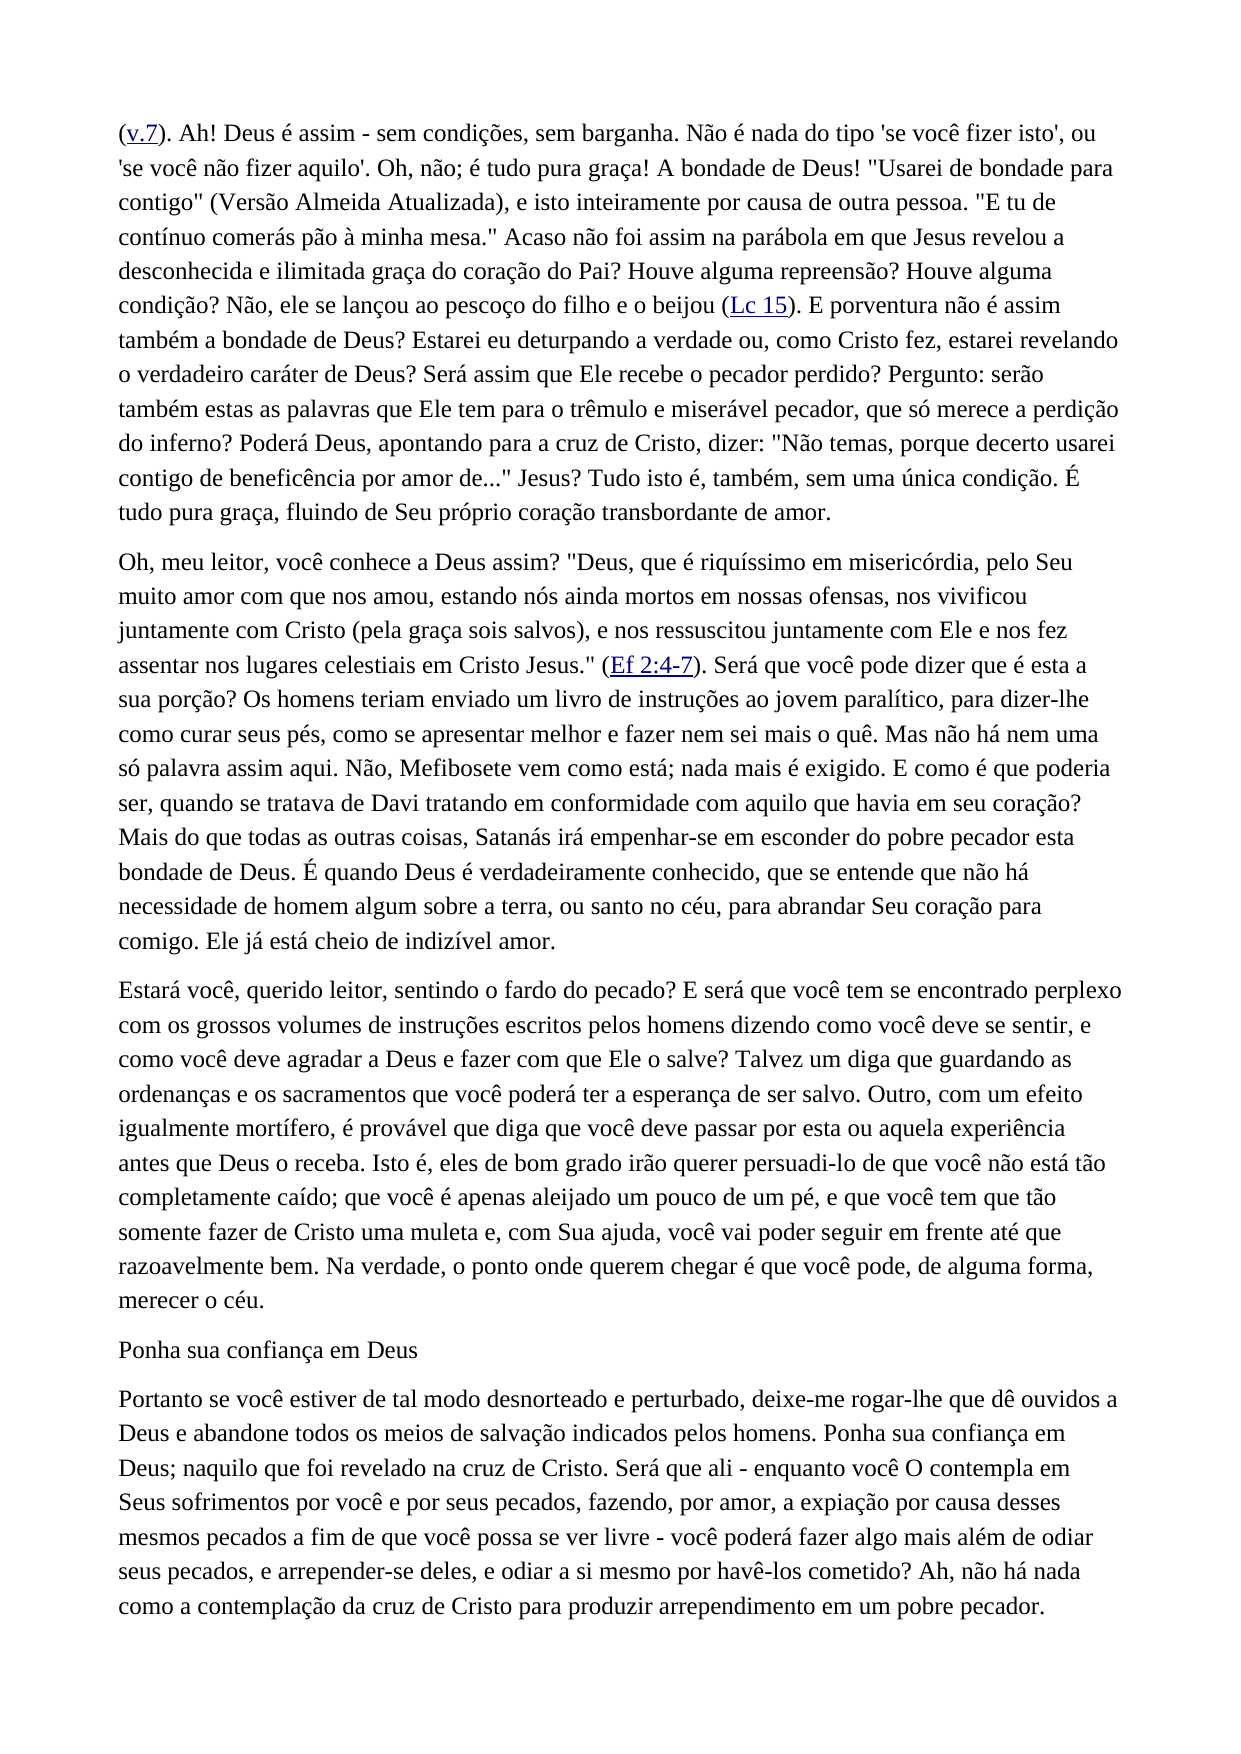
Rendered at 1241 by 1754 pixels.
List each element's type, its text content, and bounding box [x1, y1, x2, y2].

text Ponha sua confiança em Deus [118, 1335, 1122, 1363]
text Estará você, querido leitor, sentindo o fardo do pecado? E será que você tem se encontrado perplexo com os grossos volumes de instruções escritos pelos homens dizendo como você deve se sentir, e como você deve agradar a Deus e fazer com que Ele o salve? Talvez um diga que guardando as ordenanças e os sacramentos que você poderá ter a esperança de ser salvo. Outro, com um efeito igualmente mortífero, é provável que diga que você deve passar por esta ou aquela experiência antes que Deus o receba. Isto é, eles de bom grado irão querer persuadi-lo de que você não está tão completamente caído; que você é apenas aleijado um pouco de um pé, e que você tem que tão somente fazer de Cristo uma muleta e, com Sua ajuda, você vai poder seguir em frente até que razoavelmente bem. Na verdade, o ponto onde querem chegar é que você pode, de alguma forma, merecer o céu. [118, 975, 1122, 1314]
text Portanto se você estiver de tal modo desnorteado e perturbado, deixe-me rogar-lhe que dê ouvidos a Deus e abandone todos os meios de salvação indicados pelos homens. Ponha sua confiança em Deus; naquilo que foi revelado na cruz de Cristo. Será que ali - enquanto você O contempla em Seus sofrimentos por você e por seus pecados, fazendo, por amor, a expiação por causa desses mesmos pecados a fim de que você possa se ver livre - você poderá fazer algo mais além de odiar seus pecados, e arrepender-se deles, e odiar a si mesmo por havê-los cometido? Ah, não há nada como a contemplação da cruz de Cristo para produzir arrependimento em um pobre pecador. [118, 1384, 1122, 1620]
text (v.7). Ah! Deus é assim - sem condições, sem barganha. Não é nada do tipo 'se você fizer isto', ou 'se você não fizer aquilo'. Oh, não; é tudo pura graça! A bondade de Deus! "Usarei de bondade para contigo" (Versão Almeida Atualizada), e isto inteiramente por causa de outra pessoa. "E tu de contínuo comerás pão à minha mesa." Acaso não foi assim na parábola em que Jesus revelou a desconhecida e ilimitada graça do coração do Pai? Houve alguma repreensão? Houve alguma condição? Não, ele se lançou ao pescoço do filho e o beijou (Lc 15). E porventura não é assim também a bondade de Deus? Estarei eu deturpando a verdade ou, como Cristo fez, estarei revelando o verdadeiro caráter de Deus? Será assim que Ele recebe o pecador perdido? Pergunto: serão também estas as palavras que Ele tem para o trêmulo e miserável pecador, que só merece a perdição do inferno? Poderá Deus, apontando para a cruz de Cristo, dizer: "Não temas, porque decerto usarei contigo de beneficência por amor de..." Jesus? Tudo isto é, também, sem uma única condição. É tudo pura graça, fluindo de Seu próprio coração transbordante de amor. [118, 118, 1122, 526]
text Oh, meu leitor, você conhece a Deus assim? "Deus, que é riquíssimo em misericórdia, pelo Seu muito amor com que nos amou, estando nós ainda mortos em nossas ofensas, nos vivificou juntamente com Cristo (pela graça sois salvos), e nos ressuscitou juntamente com Ele e nos fez assentar nos lugares celestiais em Cristo Jesus." (Ef 2:4-7). Será que você pode dizer que é esta a sua porção? Os homens teriam enviado um livro de instruções ao jovem paralítico, para dizer-lhe como curar seus pés, como se apresentar melhor e fazer nem sei mais o quê. Mas não há nem uma só palavra assim aqui. Não, Mefibosete vem como está; nada mais é exigido. E como é que poderia ser, quando se tratava de Davi tratando em conformidade com aquilo que havia em seu coração? Mais do que todas as outras coisas, Satanás irá empenhar-se em esconder do pobre pecador esta bondade de Deus. É quando Deus é verdadeiramente conhecido, que se entende que não há necessidade de homem algum sobre a terra, ou santo no céu, para abrandar Seu coração para comigo. Ele já está cheio de indizível amor. [118, 547, 1122, 955]
